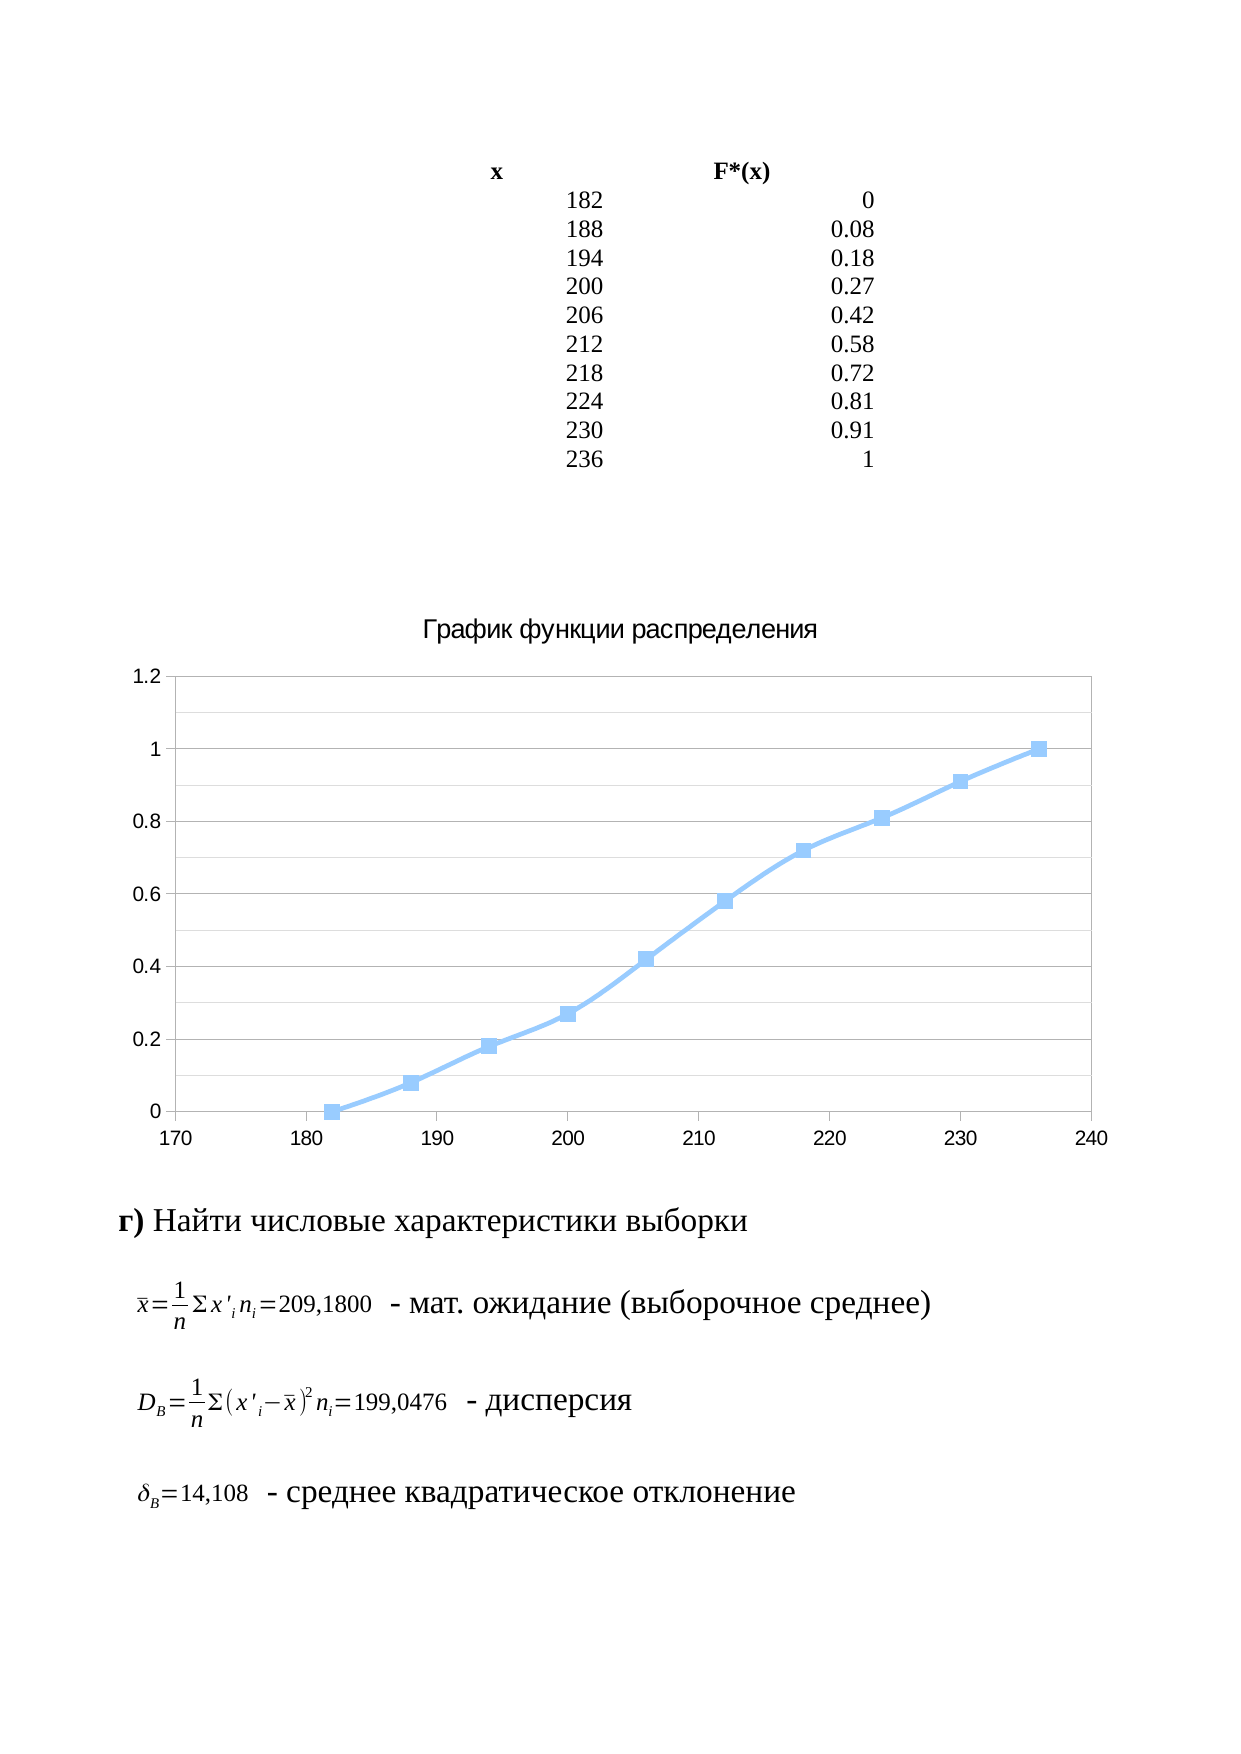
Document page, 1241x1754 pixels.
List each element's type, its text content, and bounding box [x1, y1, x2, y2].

table_cell 1 [606, 444, 877, 473]
table_cell 0,72 [606, 358, 877, 386]
table_cell 0,08 [606, 214, 877, 243]
table_cell 212 [387, 329, 606, 358]
table_cell 218 [387, 358, 606, 386]
table_cell 230 [387, 415, 606, 444]
table_header F*(x) [606, 156, 877, 185]
table_cell 188 [387, 214, 606, 243]
table_cell 0,91 [606, 415, 877, 444]
table_header x [387, 156, 606, 185]
table_cell 0 [606, 185, 877, 214]
text - мат. ожидание (выборочное среднее) [118, 1277, 1122, 1336]
text - среднее квадратическое отклонение [118, 1471, 1122, 1511]
table_cell 0,27 [606, 271, 877, 300]
table_cell 0,18 [606, 243, 877, 271]
table_cell 236 [387, 444, 606, 473]
text г) Найти числовые характеристики выборки [118, 1200, 1122, 1238]
table_cell 0,81 [606, 386, 877, 415]
table_cell 206 [387, 300, 606, 329]
table_cell 200 [387, 271, 606, 300]
table_cell 182 [387, 185, 606, 214]
table_cell 224 [387, 386, 606, 415]
table_cell 194 [387, 243, 606, 271]
table_cell 0,42 [606, 300, 877, 329]
table_cell 0,58 [606, 329, 877, 358]
text - дисперсия [118, 1374, 1122, 1433]
